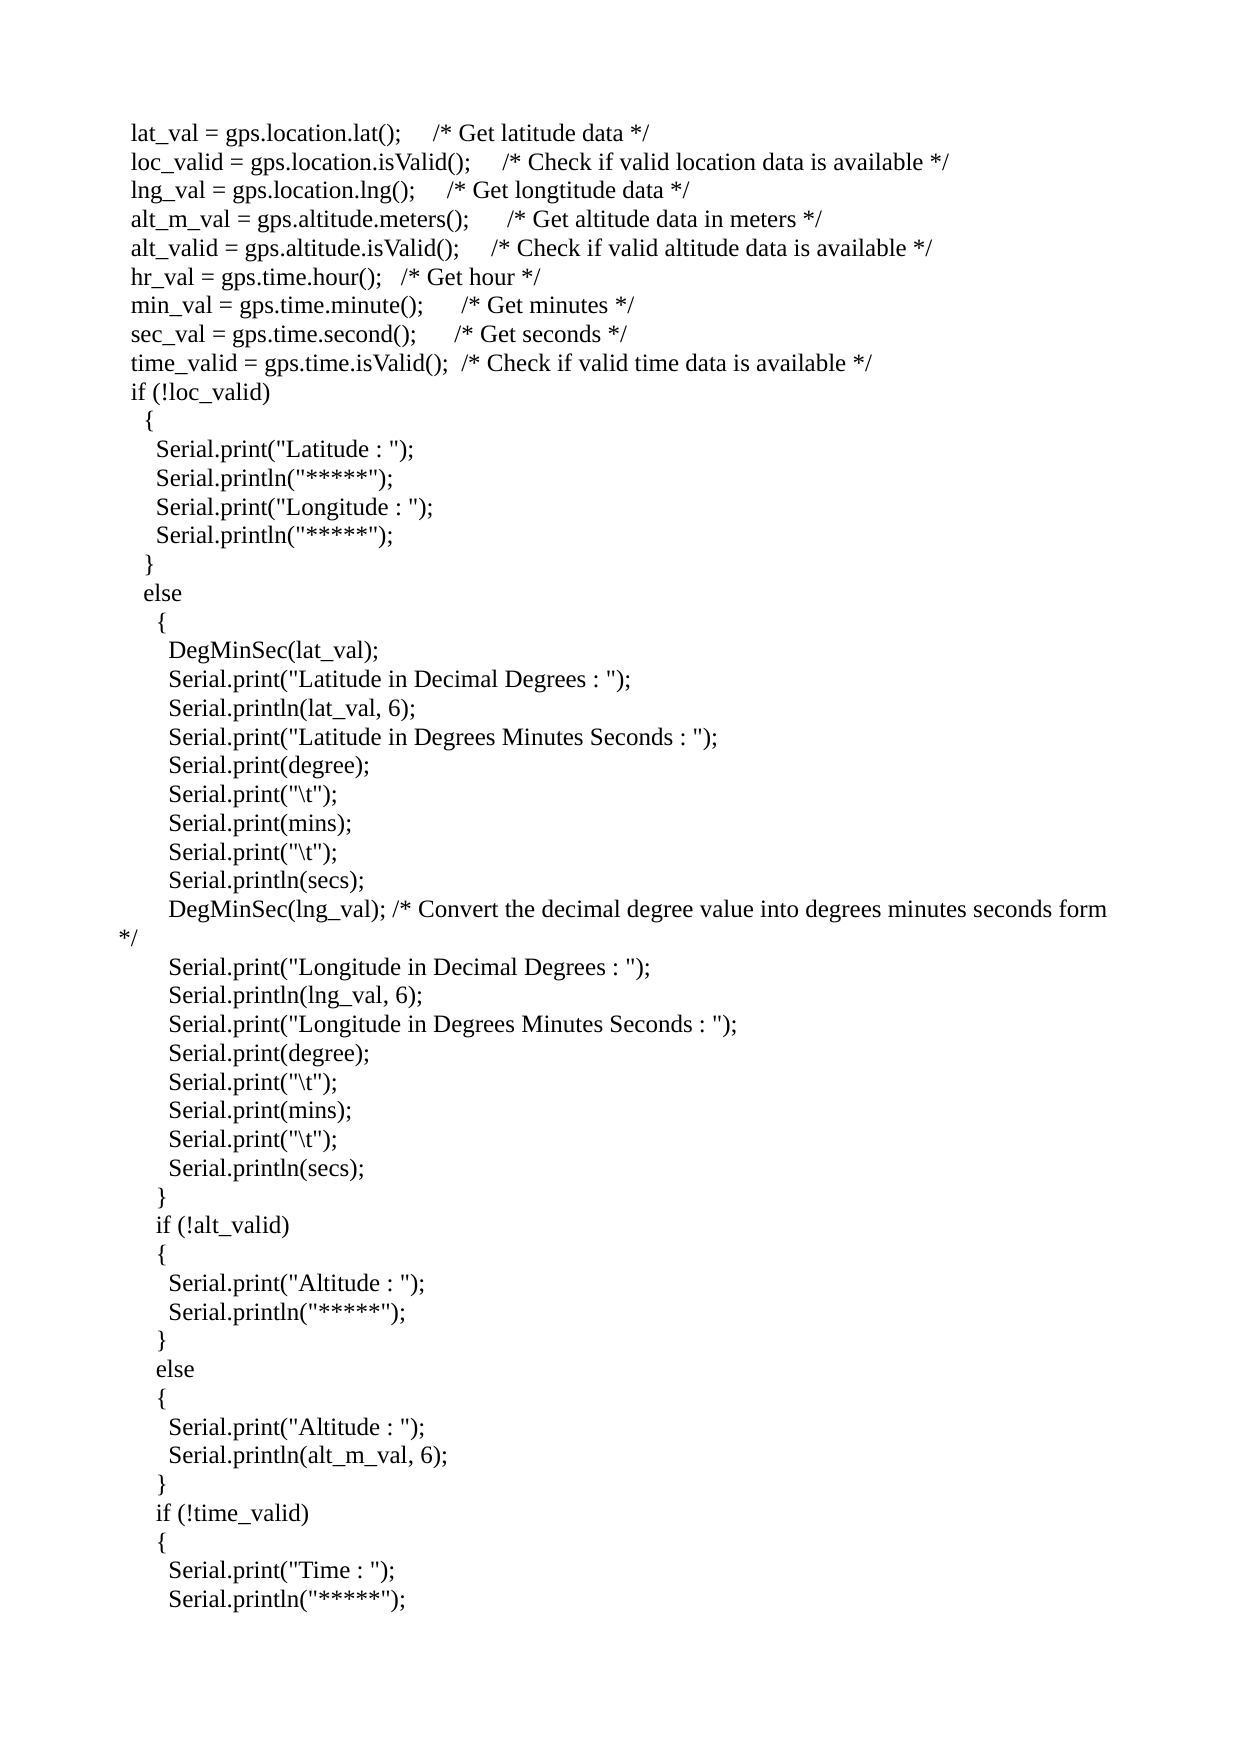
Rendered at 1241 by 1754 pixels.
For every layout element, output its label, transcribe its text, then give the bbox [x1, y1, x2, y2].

text Serial.print("Latitude in Decimal Degrees : "); [118, 664, 1122, 693]
text { [118, 607, 1122, 636]
text Serial.print("\t"); [118, 837, 1122, 866]
text loc_valid = gps.location.isValid(); /* Check if valid location data is available */ [118, 147, 1122, 176]
text Serial.print(mins); [118, 808, 1122, 837]
text Serial.print("\t"); [118, 1124, 1122, 1153]
text Serial.println("*****"); [118, 463, 1122, 492]
text Serial.println(alt_m_val, 6); [118, 1441, 1122, 1469]
text { [118, 1239, 1122, 1268]
text } [118, 1469, 1122, 1498]
text Serial.println(secs); [118, 866, 1122, 894]
text Serial.print("Latitude in Degrees Minutes Seconds : "); [118, 722, 1122, 751]
text Serial.print("Longitude in Decimal Degrees : "); [118, 952, 1122, 981]
text { [118, 406, 1122, 434]
text } [118, 549, 1122, 578]
text Serial.println(secs); [118, 1153, 1122, 1182]
text DegMinSec(lng_val); /* Convert the decimal degree value into degrees minutes seconds form */ [118, 894, 1122, 952]
text } [118, 1326, 1122, 1354]
text { [118, 1527, 1122, 1556]
text lat_val = gps.location.lat(); /* Get latitude data */ [118, 118, 1122, 147]
text if (!time_valid) [118, 1498, 1122, 1527]
text } [118, 1182, 1122, 1211]
text Serial.print("Altitude : "); [118, 1268, 1122, 1297]
text else [118, 1354, 1122, 1383]
text sec_val = gps.time.second(); /* Get seconds */ [118, 319, 1122, 348]
text Serial.println(lng_val, 6); [118, 981, 1122, 1009]
text Serial.print(mins); [118, 1096, 1122, 1124]
text Serial.println("*****"); [118, 1297, 1122, 1326]
text Serial.println("*****"); [118, 1584, 1122, 1613]
text { [118, 1383, 1122, 1412]
text if (!alt_valid) [118, 1211, 1122, 1239]
text Serial.print("Altitude : "); [118, 1412, 1122, 1441]
text Serial.print(degree); [118, 1038, 1122, 1067]
text Serial.println("*****"); [118, 521, 1122, 549]
text alt_m_val = gps.altitude.meters(); /* Get altitude data in meters */ [118, 204, 1122, 233]
text time_valid = gps.time.isValid(); /* Check if valid time data is available */ [118, 348, 1122, 377]
text Serial.println(lat_val, 6); [118, 693, 1122, 722]
text Serial.print("Latitude : "); [118, 434, 1122, 463]
text Serial.print("\t"); [118, 1067, 1122, 1096]
text alt_valid = gps.altitude.isValid(); /* Check if valid altitude data is available */ [118, 233, 1122, 262]
text if (!loc_valid) [118, 377, 1122, 406]
text lng_val = gps.location.lng(); /* Get longtitude data */ [118, 176, 1122, 204]
text DegMinSec(lat_val); [118, 636, 1122, 664]
text Serial.print("Time : "); [118, 1556, 1122, 1584]
text min_val = gps.time.minute(); /* Get minutes */ [118, 291, 1122, 319]
text Serial.print("\t"); [118, 779, 1122, 808]
text hr_val = gps.time.hour(); /* Get hour */ [118, 262, 1122, 291]
text Serial.print("Longitude in Degrees Minutes Seconds : "); [118, 1009, 1122, 1038]
text Serial.print("Longitude : "); [118, 492, 1122, 521]
text else [118, 578, 1122, 607]
text Serial.print(degree); [118, 751, 1122, 779]
